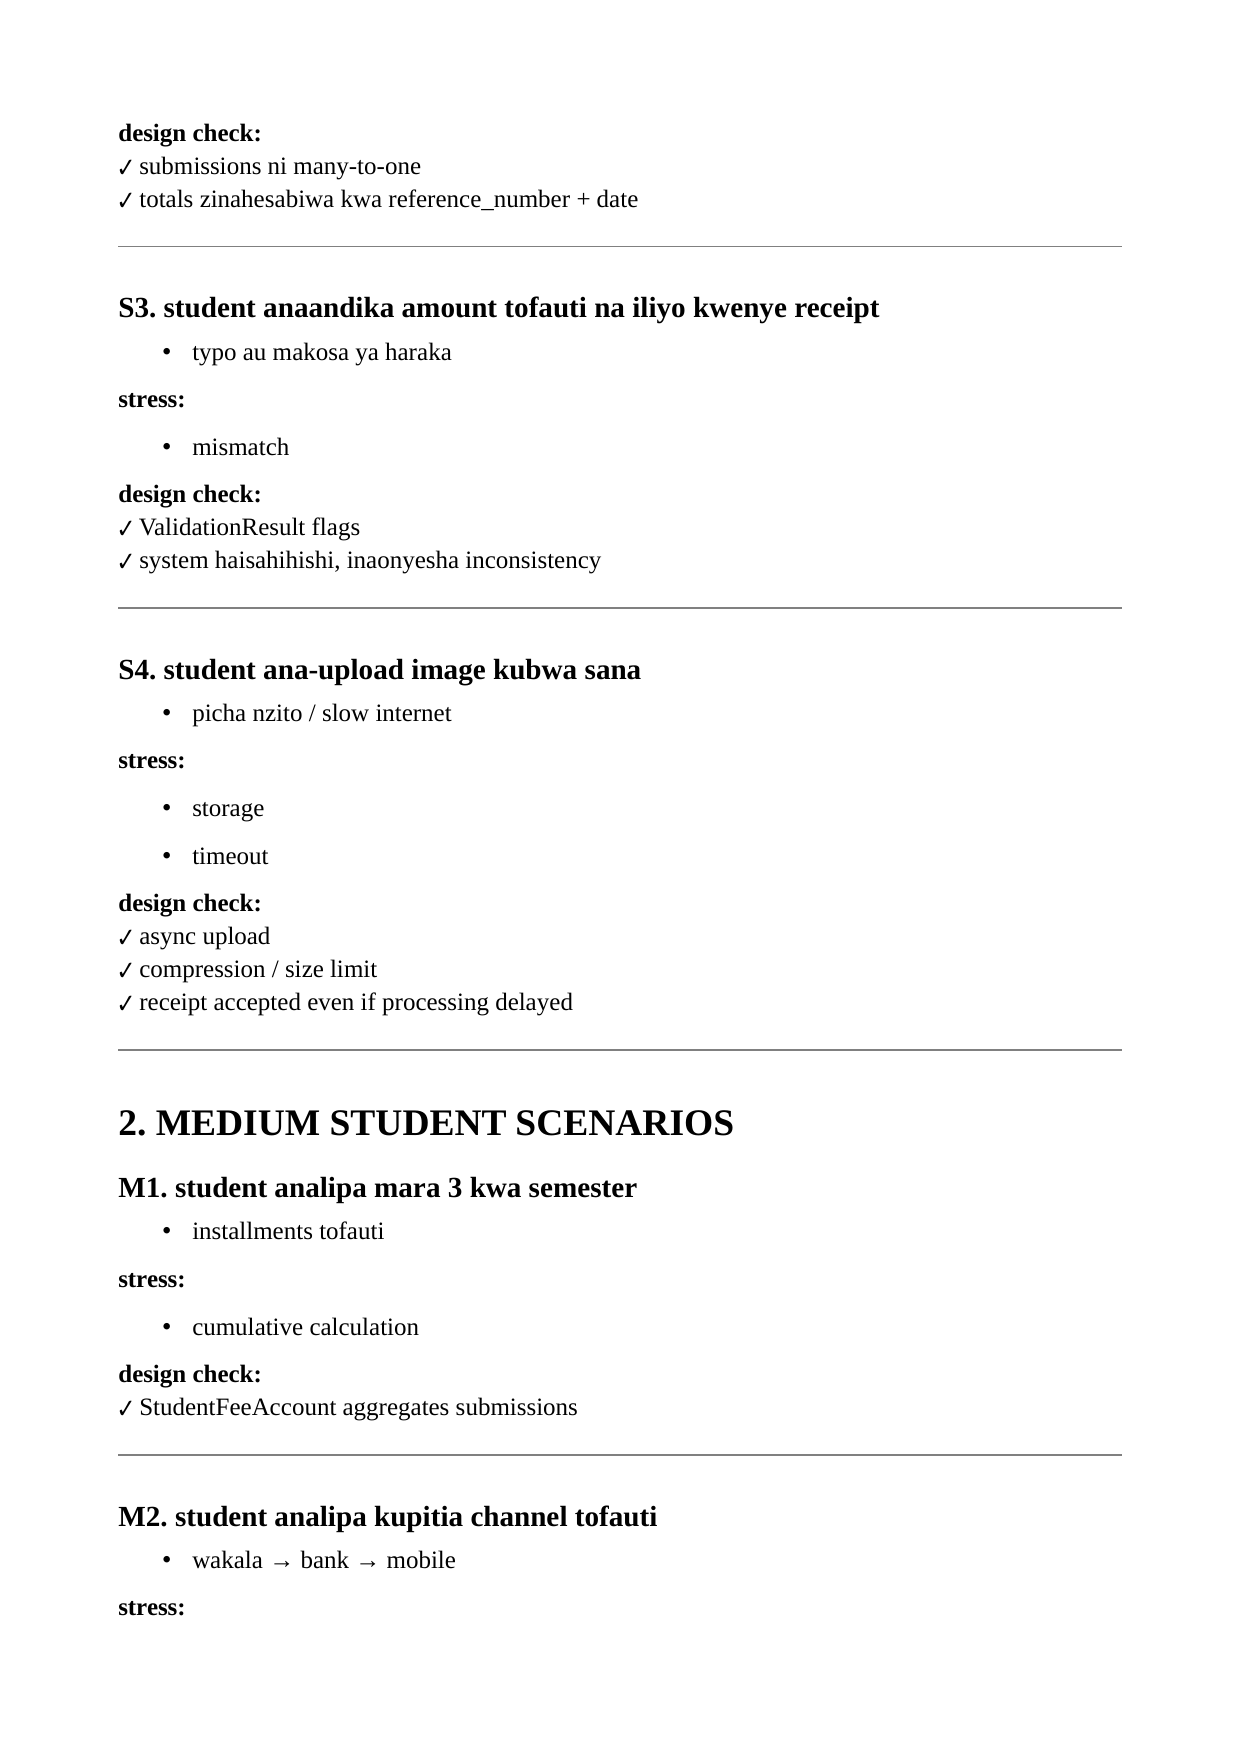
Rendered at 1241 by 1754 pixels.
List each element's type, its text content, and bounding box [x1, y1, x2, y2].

subtitle S3. student anaandika amount tofauti na iliyo kwenye receipt [118, 291, 1122, 324]
text stress: [118, 1592, 1122, 1621]
subtitle M2. student analipa kupitia channel tofauti [118, 1499, 1122, 1532]
text stress: [118, 746, 1122, 774]
text design check: ✔ ValidationResult flags ✔ system haisahihishi, inaonyesha inconsistency [118, 479, 1122, 574]
text design check: ✔ async upload ✔ compression / size limit ✔ receipt accepted even if processing delayed [118, 888, 1122, 1016]
text stress: [118, 384, 1122, 413]
text stress: [118, 1264, 1122, 1293]
text design check: ✔ submissions ni many-to-one ✔ totals zinahesabiwa kwa reference_number + date [118, 118, 1122, 213]
list wakala → bank → mobile [162, 1545, 1122, 1573]
list typo au makosa ya haraka [162, 337, 1122, 365]
list storage [162, 793, 1122, 822]
subtitle 2. MEDIUM STUDENT SCENARIOS [118, 1100, 1122, 1143]
list installments tofauti [162, 1216, 1122, 1245]
text design check: ✔ StudentFeeAccount aggregates submissions [118, 1359, 1122, 1421]
list cumulative calculation [162, 1312, 1122, 1340]
subtitle M1. student analipa mara 3 kwa semester [118, 1170, 1122, 1204]
subtitle S4. student ana-upload image kubwa sana [118, 652, 1122, 686]
list mismatch [162, 432, 1122, 461]
list picha nzito / slow internet [162, 698, 1122, 727]
list timeout [162, 841, 1122, 869]
